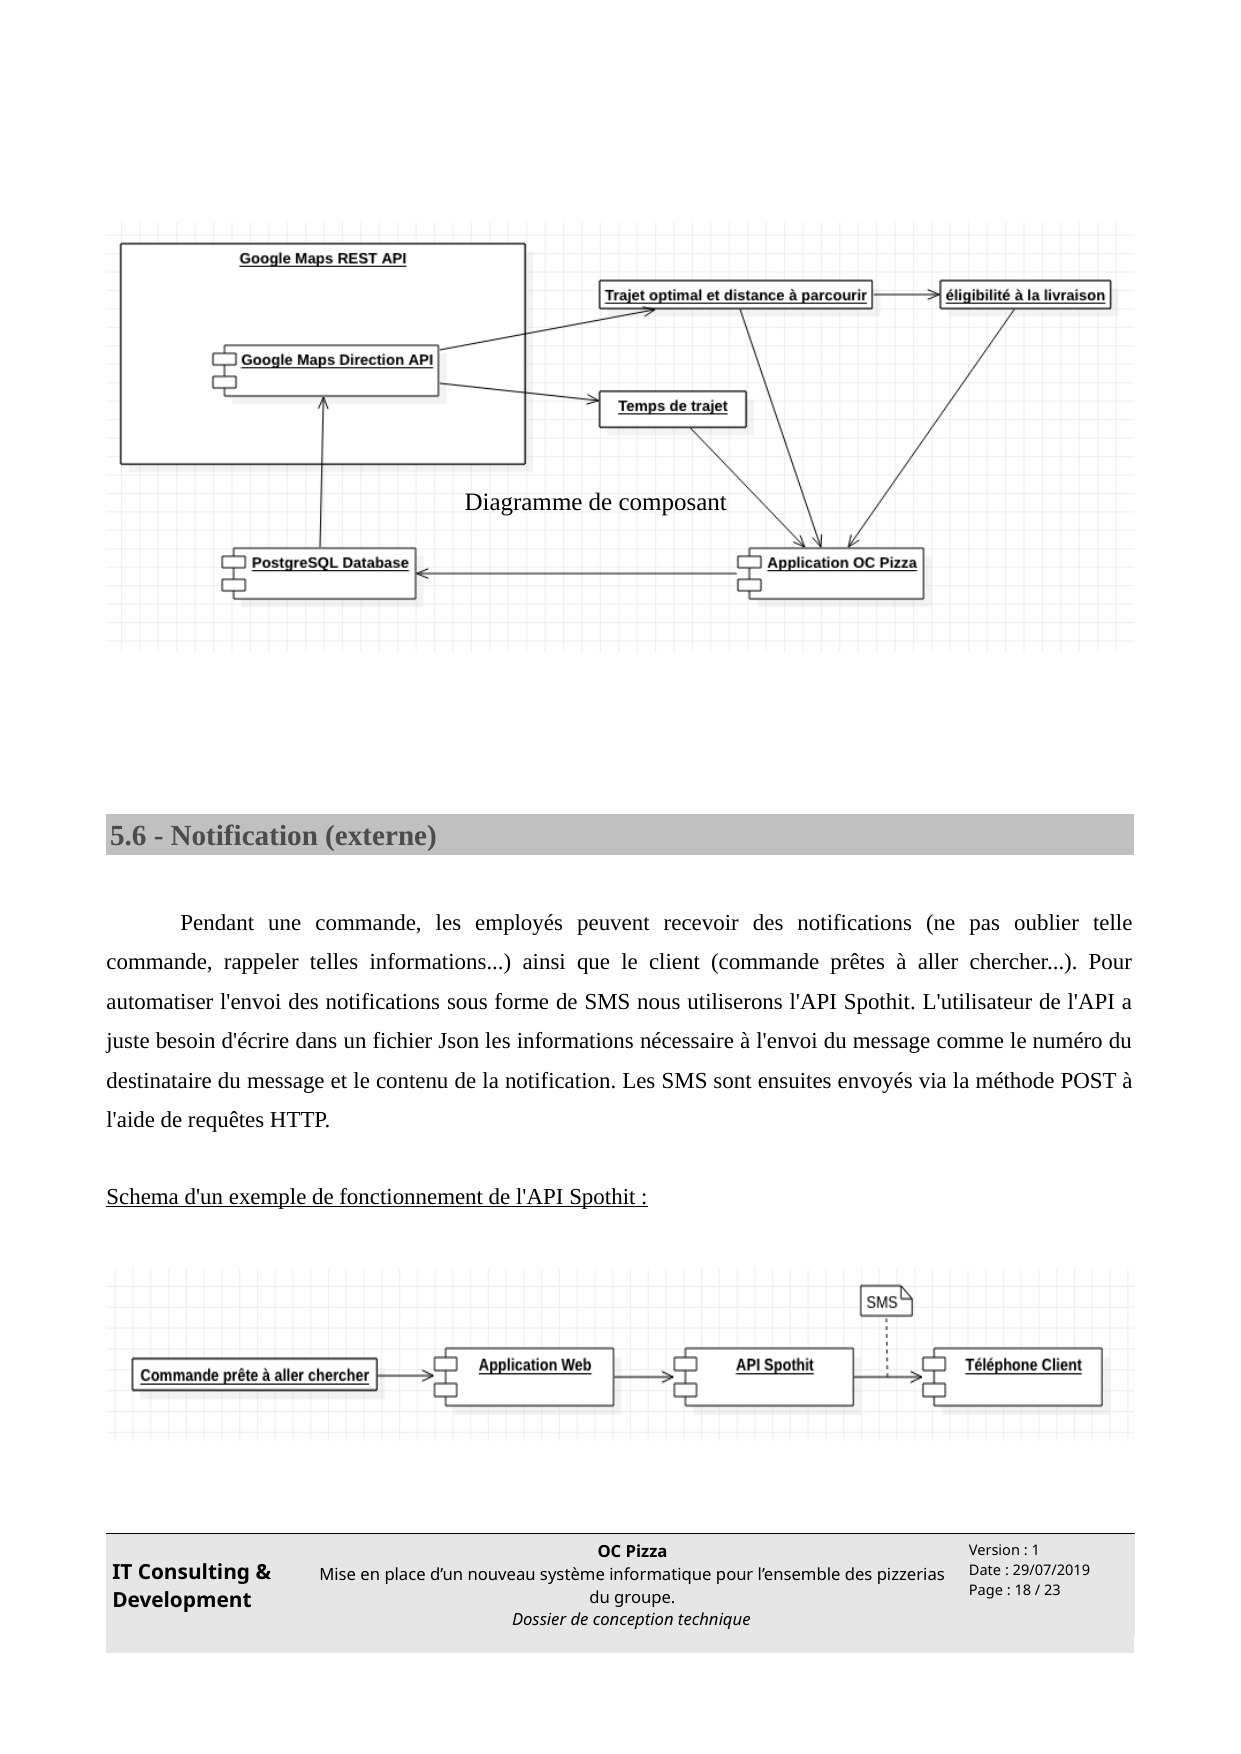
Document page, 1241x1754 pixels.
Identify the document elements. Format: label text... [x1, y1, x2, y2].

picture [106, 1269, 1134, 1441]
text Pendant une commande, les employés peuvent recevoir des notifications (ne pas oublier telle commande, rappeler telles informations...) ainsi que le client (commande prêtes à aller chercher...). Pour automatiser l'envoi des notifications sous forme de SMS nous utiliserons l'API Spothit. L'utilisateur de l'API a juste besoin d'écrire dans un fichier Json les informations nécessaire à l'envoi du message comme le numéro du destinataire du message et le contenu de la notification. Les SMS sont ensuites envoyés via la méthode POST à l'aide de requêtes HTTP. [106, 909, 1134, 1133]
picture [106, 222, 1134, 652]
subtitle Notification (externe) [107, 815, 1133, 854]
text Schema d'un exemple de fonctionnement de l'API Spothit : [106, 1183, 1134, 1209]
